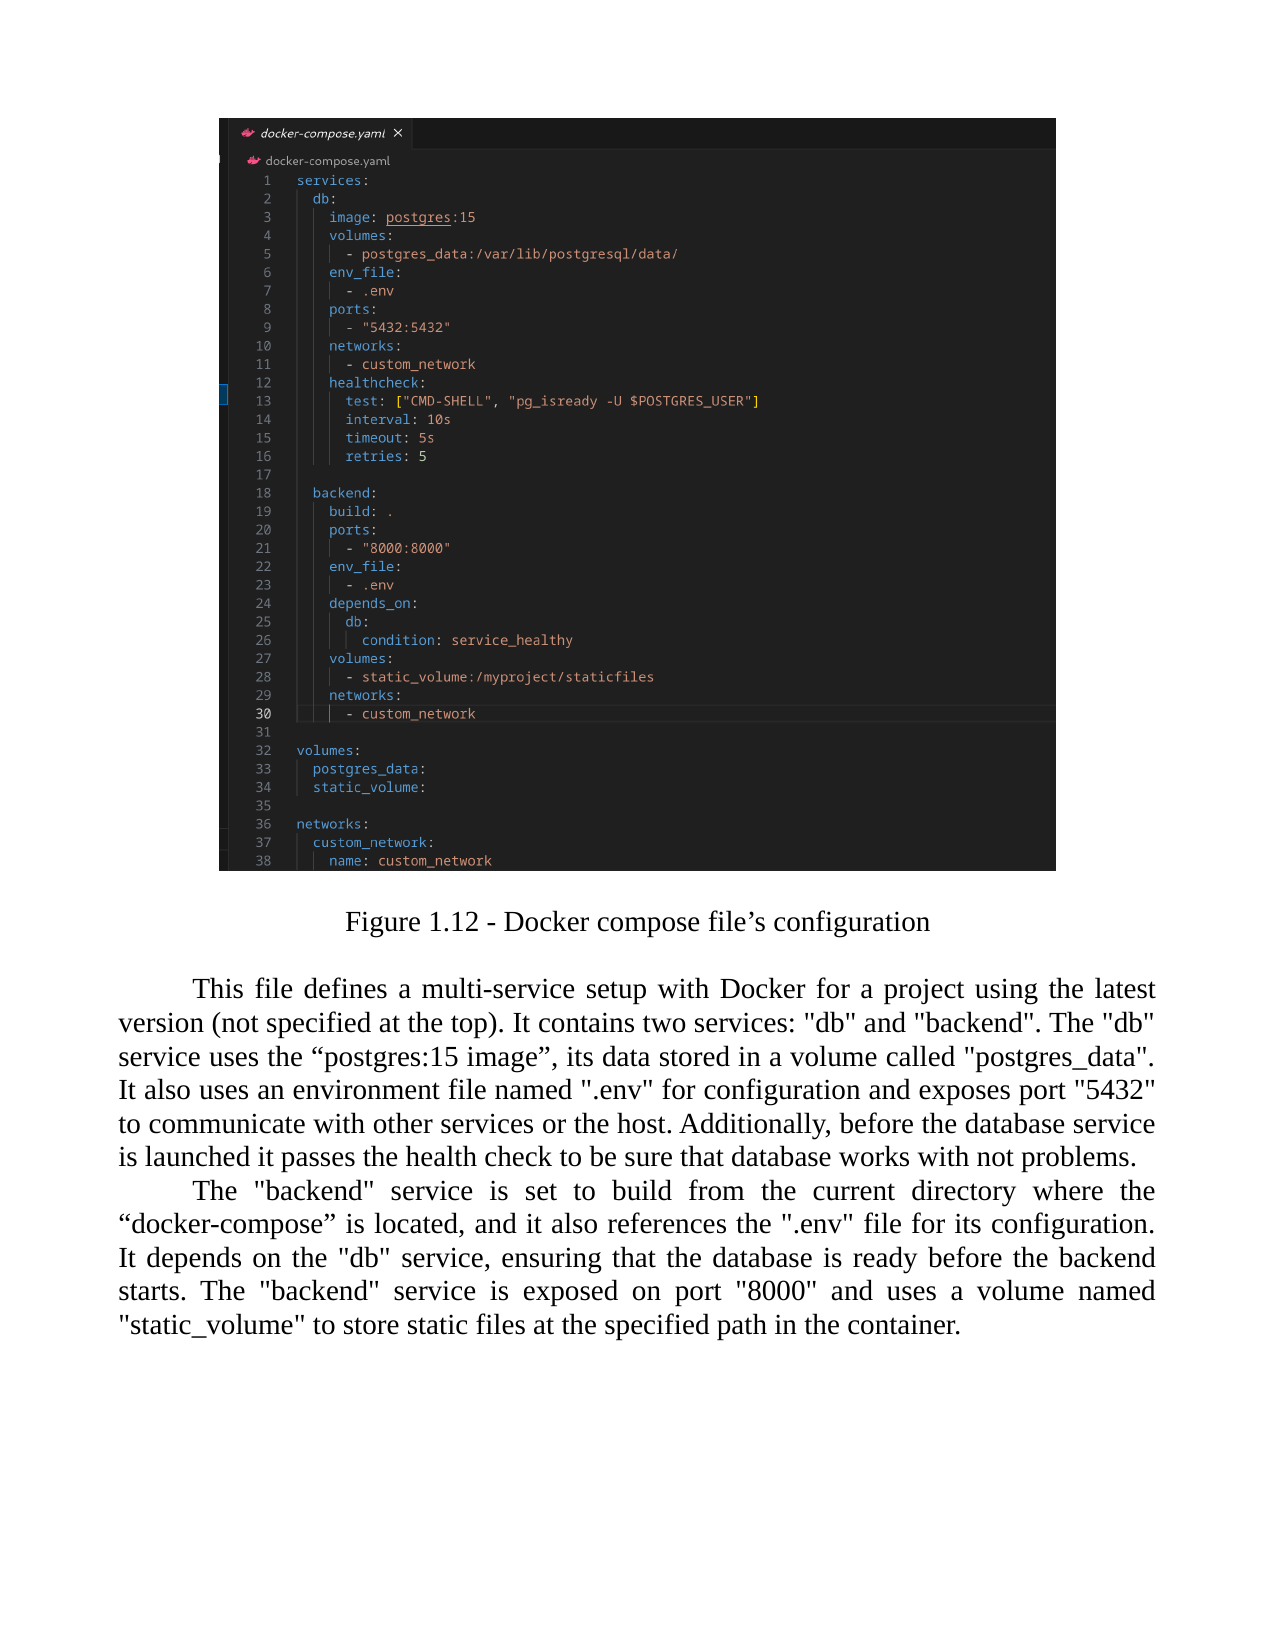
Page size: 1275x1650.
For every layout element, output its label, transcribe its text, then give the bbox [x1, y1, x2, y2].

text This file defines a multi-service setup with Docker for a project using the latest version (not specified at the top). It contains two services: "db" and "backend". The "db" service uses the “postgres:15 image”, its data stored in a volume called "postgres_data". It also uses an environment file named ".env" for configuration and exposes port "5432" to communicate with other services or the host. Additionally, before the database service is launched it passes the health check to be sure that database works with not problems. [118, 972, 1157, 1173]
text Figure 1.12 - Docker compose file’s configuration [118, 904, 1157, 938]
picture [219, 118, 1056, 871]
text The "backend" service is set to build from the current directory where the “docker-compose” is located, and it also references the ".env" file for its configuration. It depends on the "db" service, ensuring that the database is ready before the backend starts. The "backend" service is exposed on port "8000" and uses a volume named "static_volume" to store static files at the specified path in the container. [118, 1173, 1157, 1341]
